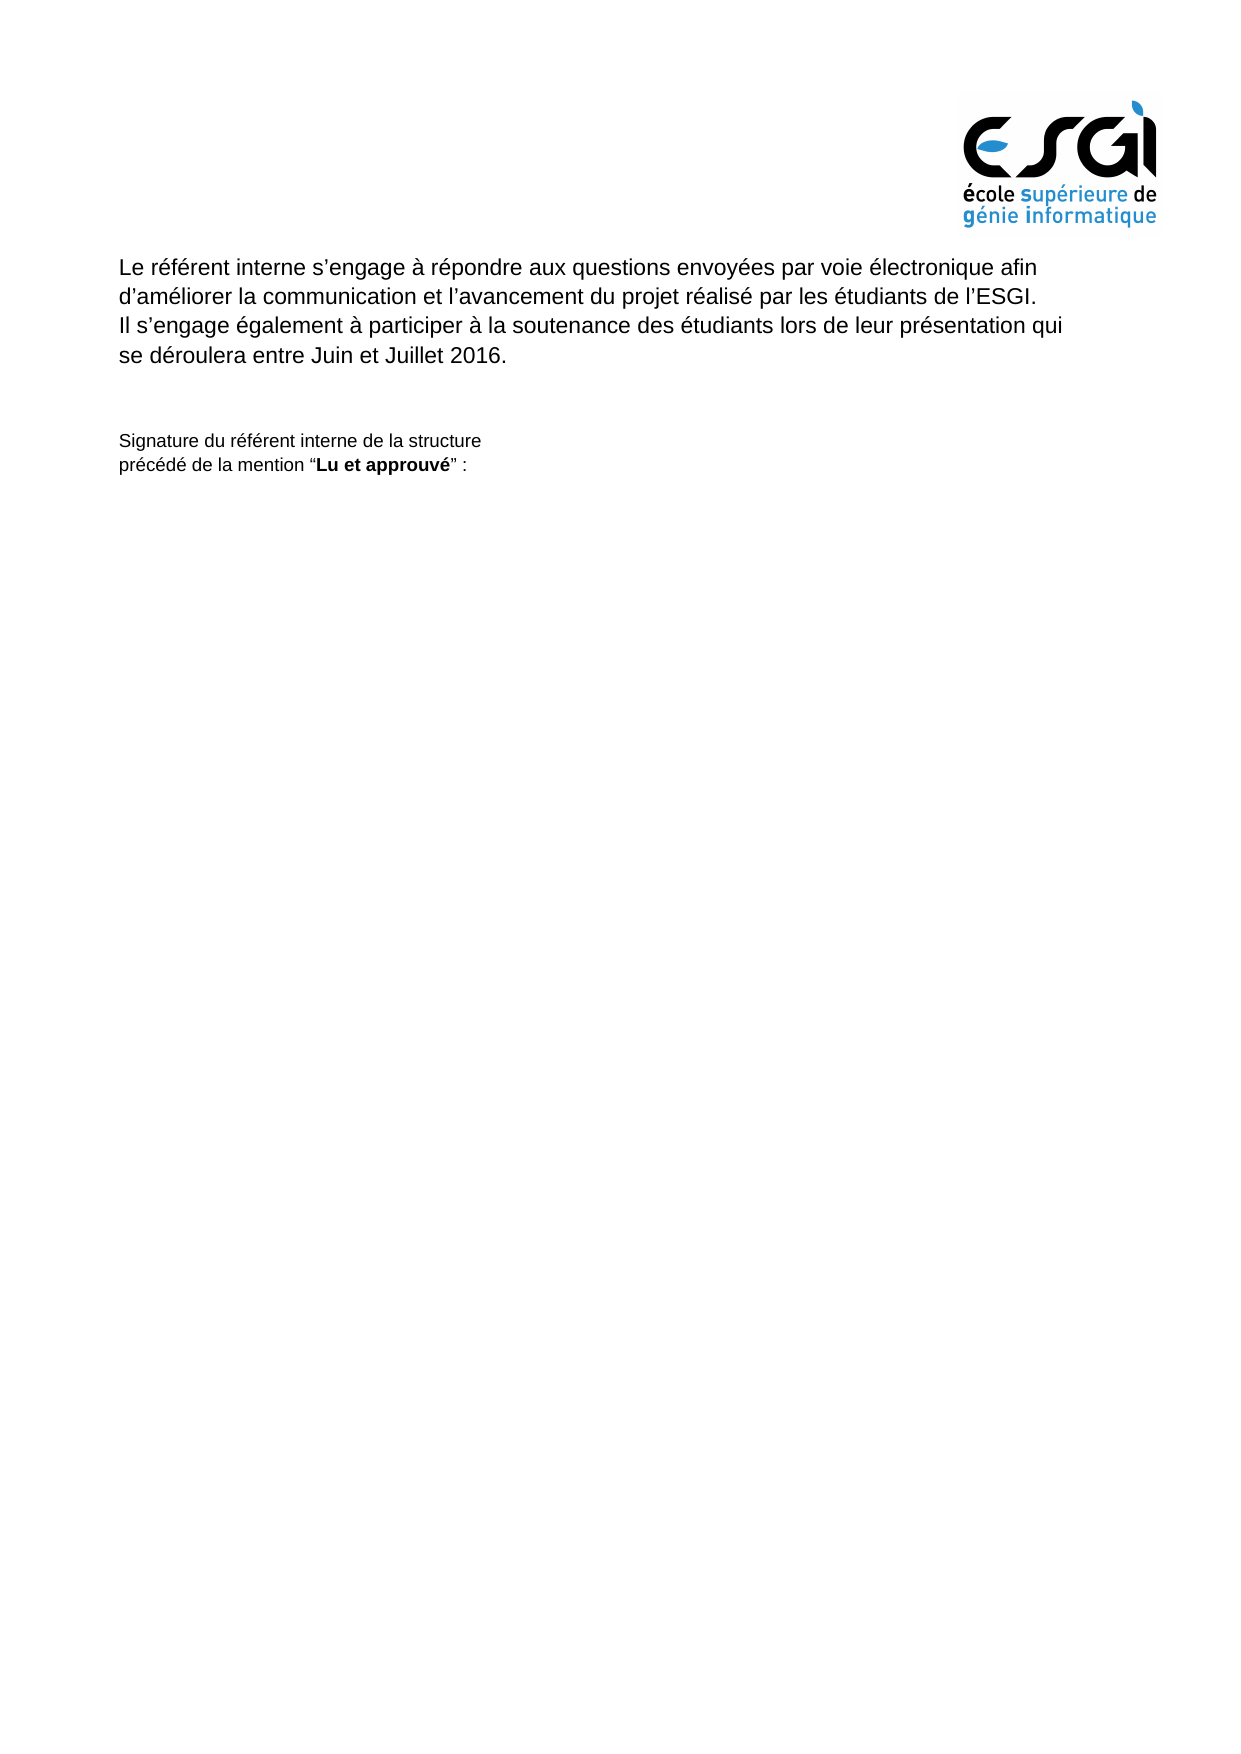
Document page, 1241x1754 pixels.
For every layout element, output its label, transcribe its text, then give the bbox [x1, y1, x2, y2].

picture [957, 92, 1163, 236]
text Le référent interne s’engage à répondre aux questions envoyées par voie électronique afin d’améliorer la communication et l’avancement du projet réalisé par les étudiants de l’ESGI. Il s’engage également à participer à la soutenance des étudiants lors de leur présentation qui se déroulera entre Juin et Juillet 2016. [119, 254, 1078, 397]
text Signature du référent interne de la structure précédé de la mention “Lu et approuvé” : [119, 431, 1078, 505]
